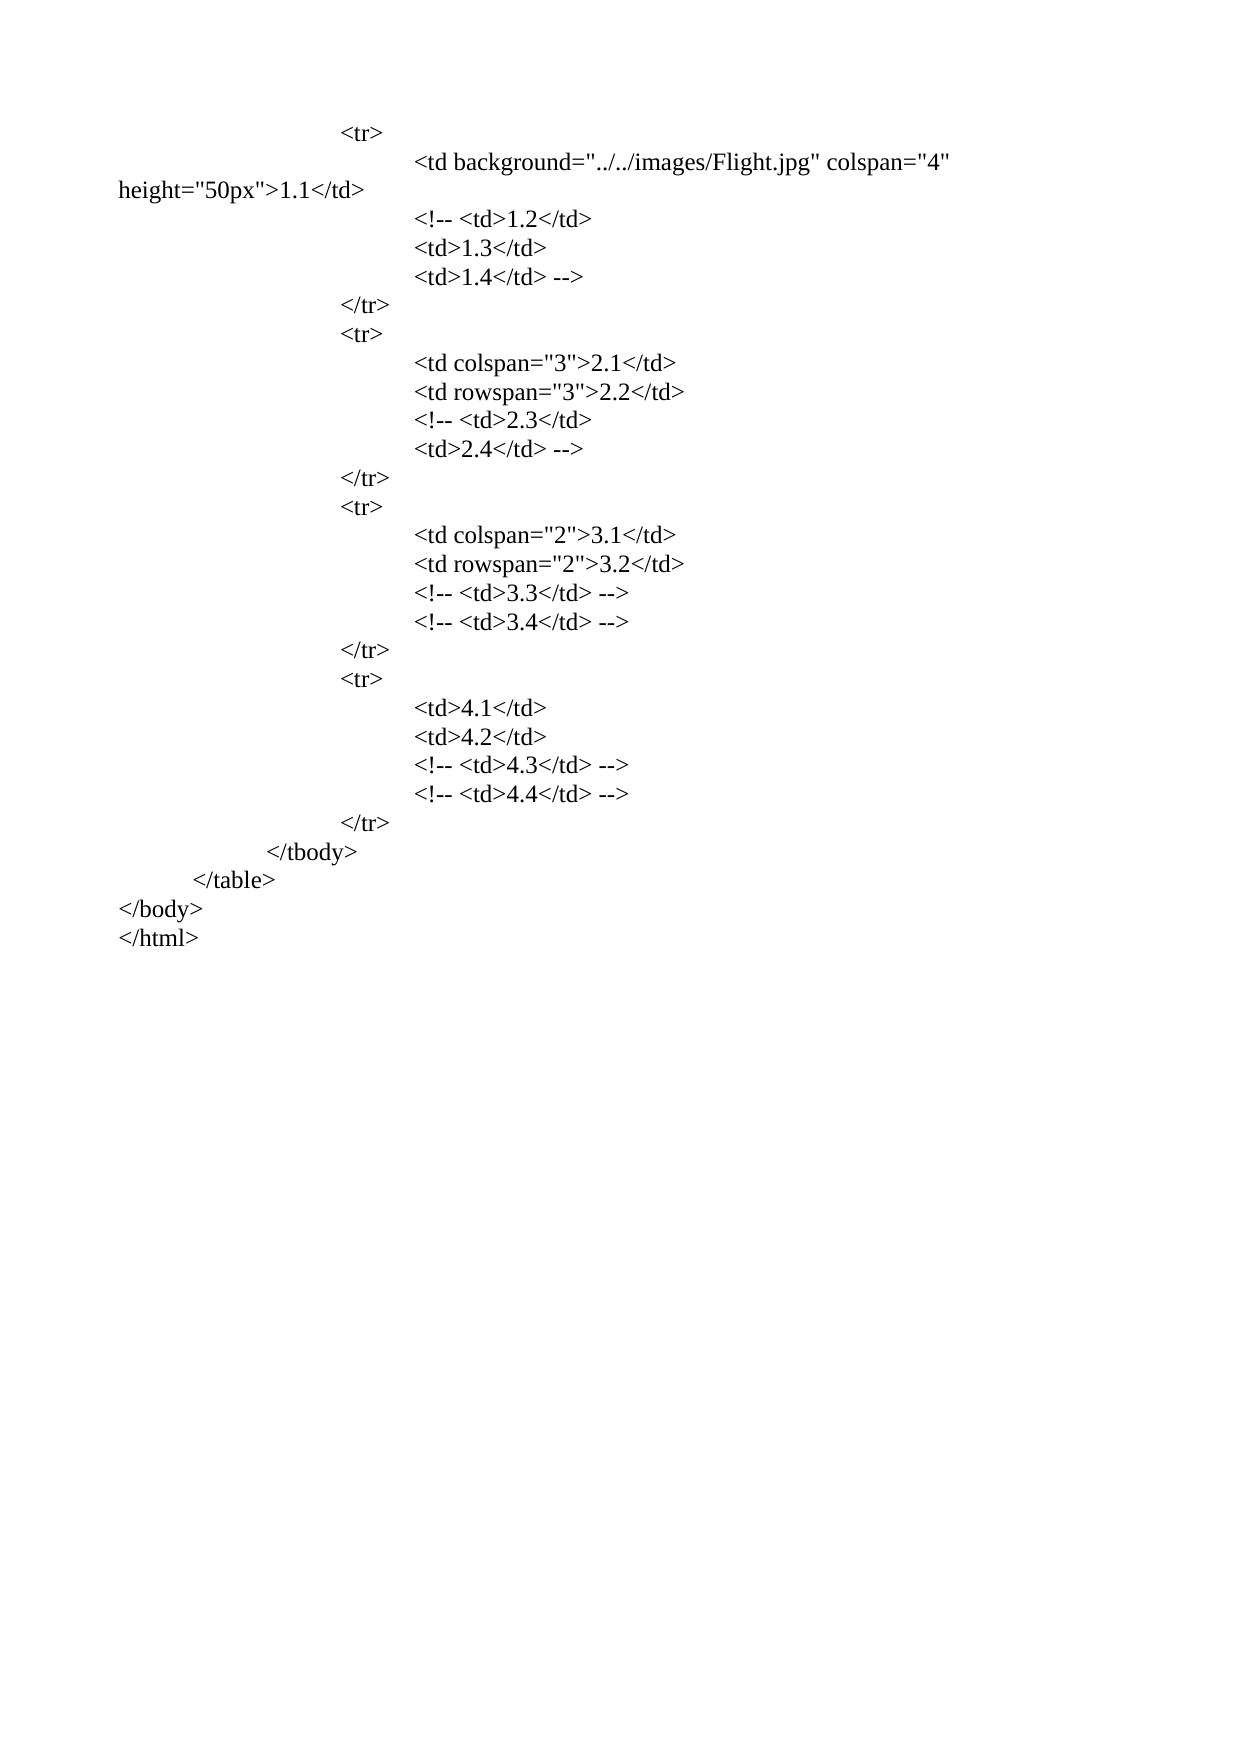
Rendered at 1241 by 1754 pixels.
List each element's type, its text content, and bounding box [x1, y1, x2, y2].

text </tr> [118, 808, 1122, 837]
text <td rowspan="2">3.2</td> [118, 549, 1122, 578]
text <td>2.4</td> --> [118, 434, 1122, 463]
text <tr> [118, 492, 1122, 521]
text <td>1.3</td> [118, 233, 1122, 262]
text <tr> [118, 118, 1122, 147]
text <td colspan="2">3.1</td> [118, 521, 1122, 549]
text <!-- <td>3.3</td> --> [118, 578, 1122, 607]
text <!-- <td>4.3</td> --> [118, 751, 1122, 779]
text <tr> [118, 664, 1122, 693]
text <td colspan="3">2.1</td> [118, 348, 1122, 377]
text </tr> [118, 291, 1122, 319]
text </tr> [118, 636, 1122, 664]
text <td>4.2</td> [118, 722, 1122, 751]
text <!-- <td>3.4</td> --> [118, 607, 1122, 636]
text <!-- <td>4.4</td> --> [118, 779, 1122, 808]
text </table> [118, 866, 1122, 894]
text <tr> [118, 319, 1122, 348]
text </body> [118, 894, 1122, 923]
text <td rowspan="3">2.2</td> [118, 377, 1122, 406]
text </tr> [118, 463, 1122, 492]
text <td>1.4</td> --> [118, 262, 1122, 291]
text </tbody> [118, 837, 1122, 866]
text </html> [118, 923, 1122, 952]
text <!-- <td>1.2</td> [118, 204, 1122, 233]
text <!-- <td>2.3</td> [118, 406, 1122, 434]
text <td background="../../images/Flight.jpg" colspan="4" height="50px">1.1</td> [118, 147, 1122, 204]
text <td>4.1</td> [118, 693, 1122, 722]
